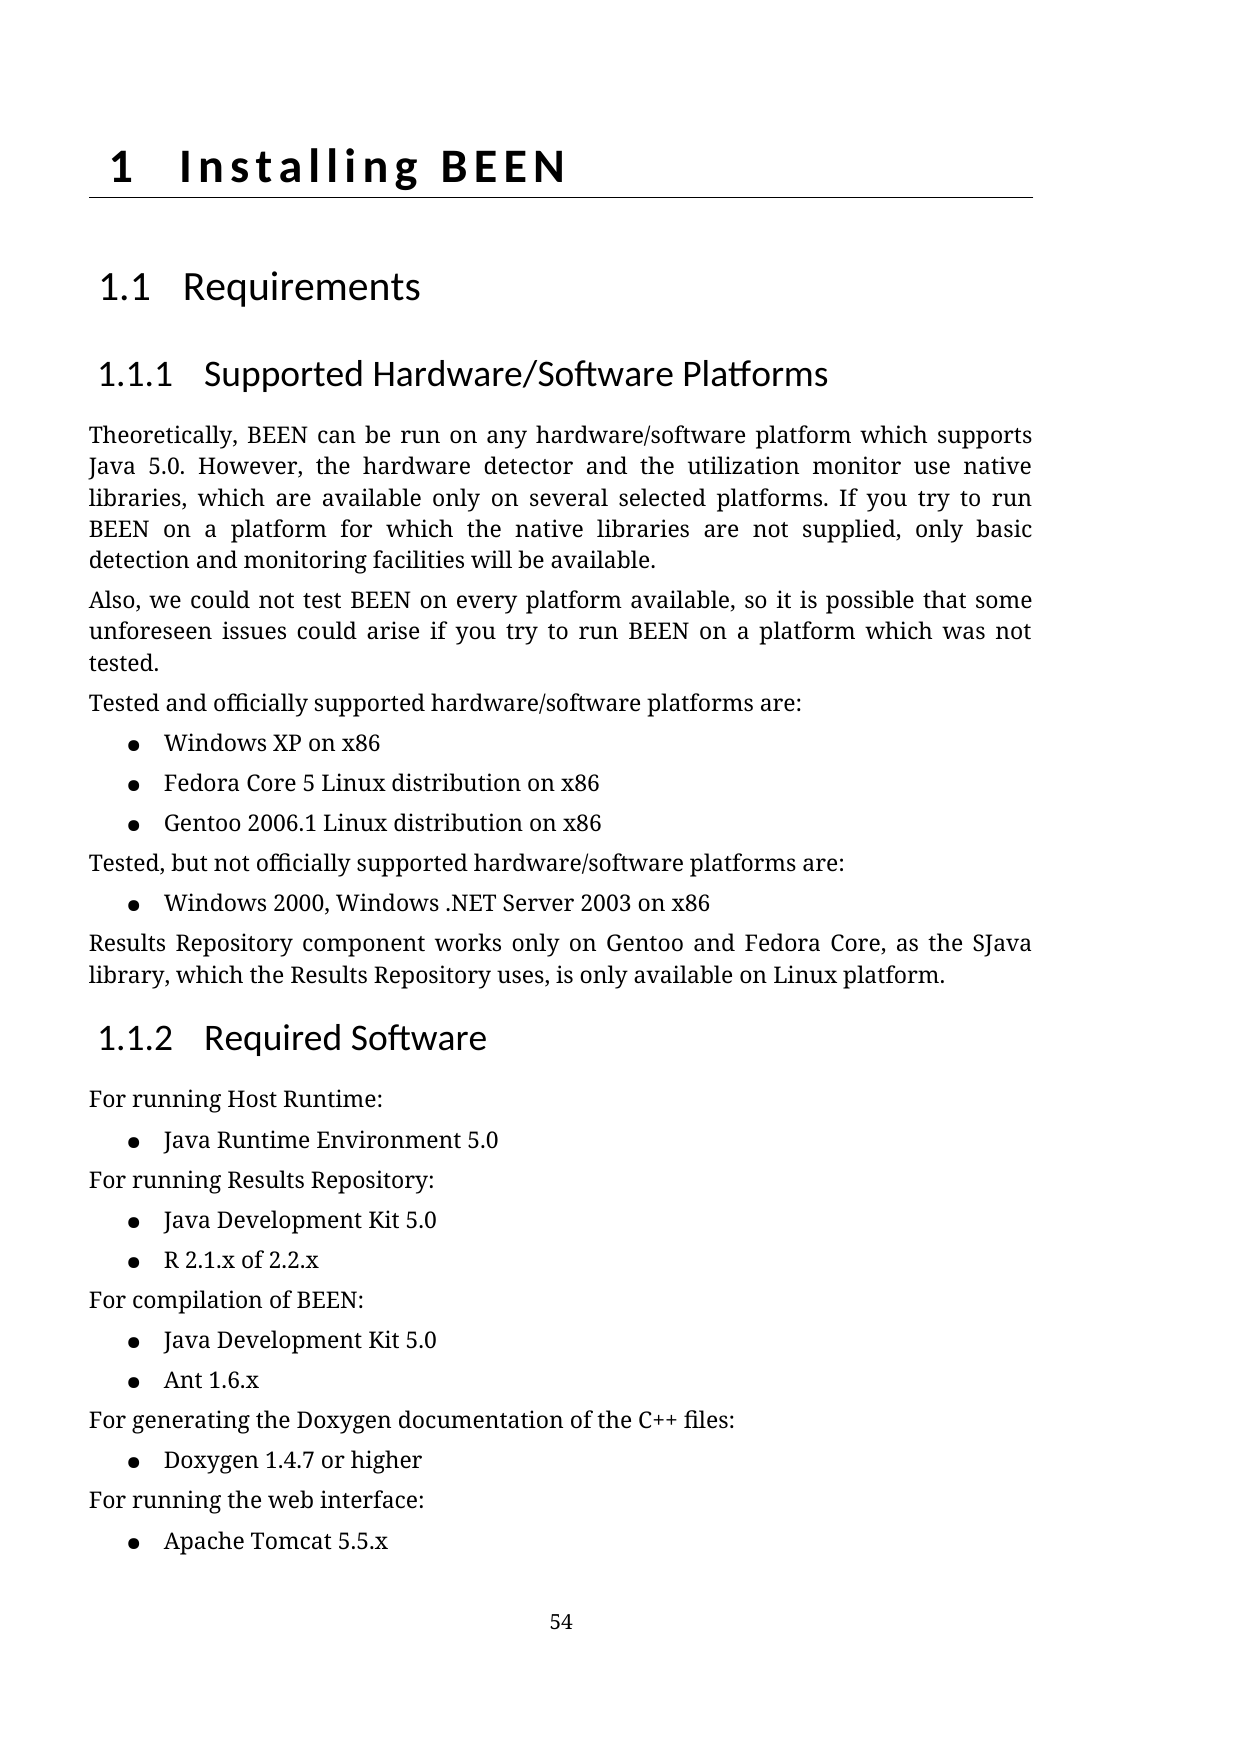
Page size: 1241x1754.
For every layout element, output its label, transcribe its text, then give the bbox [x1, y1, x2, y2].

list Java Development Kit 5.0 [126, 1204, 1033, 1235]
text Tested and officially supported hardware/software platforms are: [88, 687, 1033, 718]
subtitle Requirements [88, 269, 1033, 311]
text Tested, but not officially supported hardware/software platforms are: [88, 847, 1033, 878]
text For running Results Repository: [88, 1164, 1033, 1195]
text Results Repository component works only on Gentoo and Fedora Core, as the SJava library, which the Results Repository uses, is only available on Linux platform. [88, 927, 1033, 990]
list Java Runtime Environment 5.0 [126, 1123, 1033, 1155]
text Theoretically, BEEN can be run on any hardware/software platform which supports Java 5.0. However, the hardware detector and the utilization monitor use native libraries, which are available only on several selected platforms. If you try to run BEEN on a platform for which the native libraries are not supplied, only basic detection and monitoring facilities will be available. [88, 419, 1033, 575]
list Gentoo 2006.1 Linux distribution on x86 [126, 807, 1033, 838]
list Apache Tomcat 5.5.x [126, 1524, 1033, 1556]
list Fedora Core 5 Linux distribution on x86 [126, 767, 1033, 798]
text For running Host Runtime: [88, 1083, 1033, 1115]
subtitle Installing BEEN [88, 143, 1033, 198]
subtitle Required Software [88, 1022, 1033, 1060]
list R 2.1.x of 2.2.x [126, 1244, 1033, 1275]
subtitle Supported Hardware/Software Platforms [88, 358, 1033, 395]
text For compilation of BEEN: [88, 1284, 1033, 1315]
list Java Development Kit 5.0 [126, 1324, 1033, 1355]
list Ant 1.6.x [126, 1364, 1033, 1395]
list Windows 2000, Windows .NET Server 2003 on x86 [126, 887, 1033, 918]
text For running the web interface: [88, 1484, 1033, 1516]
list Doxygen 1.4.7 or higher [126, 1444, 1033, 1476]
text Also, we could not test BEEN on every platform available, so it is possible that some unforeseen issues could arise if you try to run BEEN on a platform which was not tested. [88, 584, 1033, 678]
list Windows XP on x86 [126, 727, 1033, 758]
text For generating the Doxygen documentation of the C++ files: [88, 1404, 1033, 1436]
